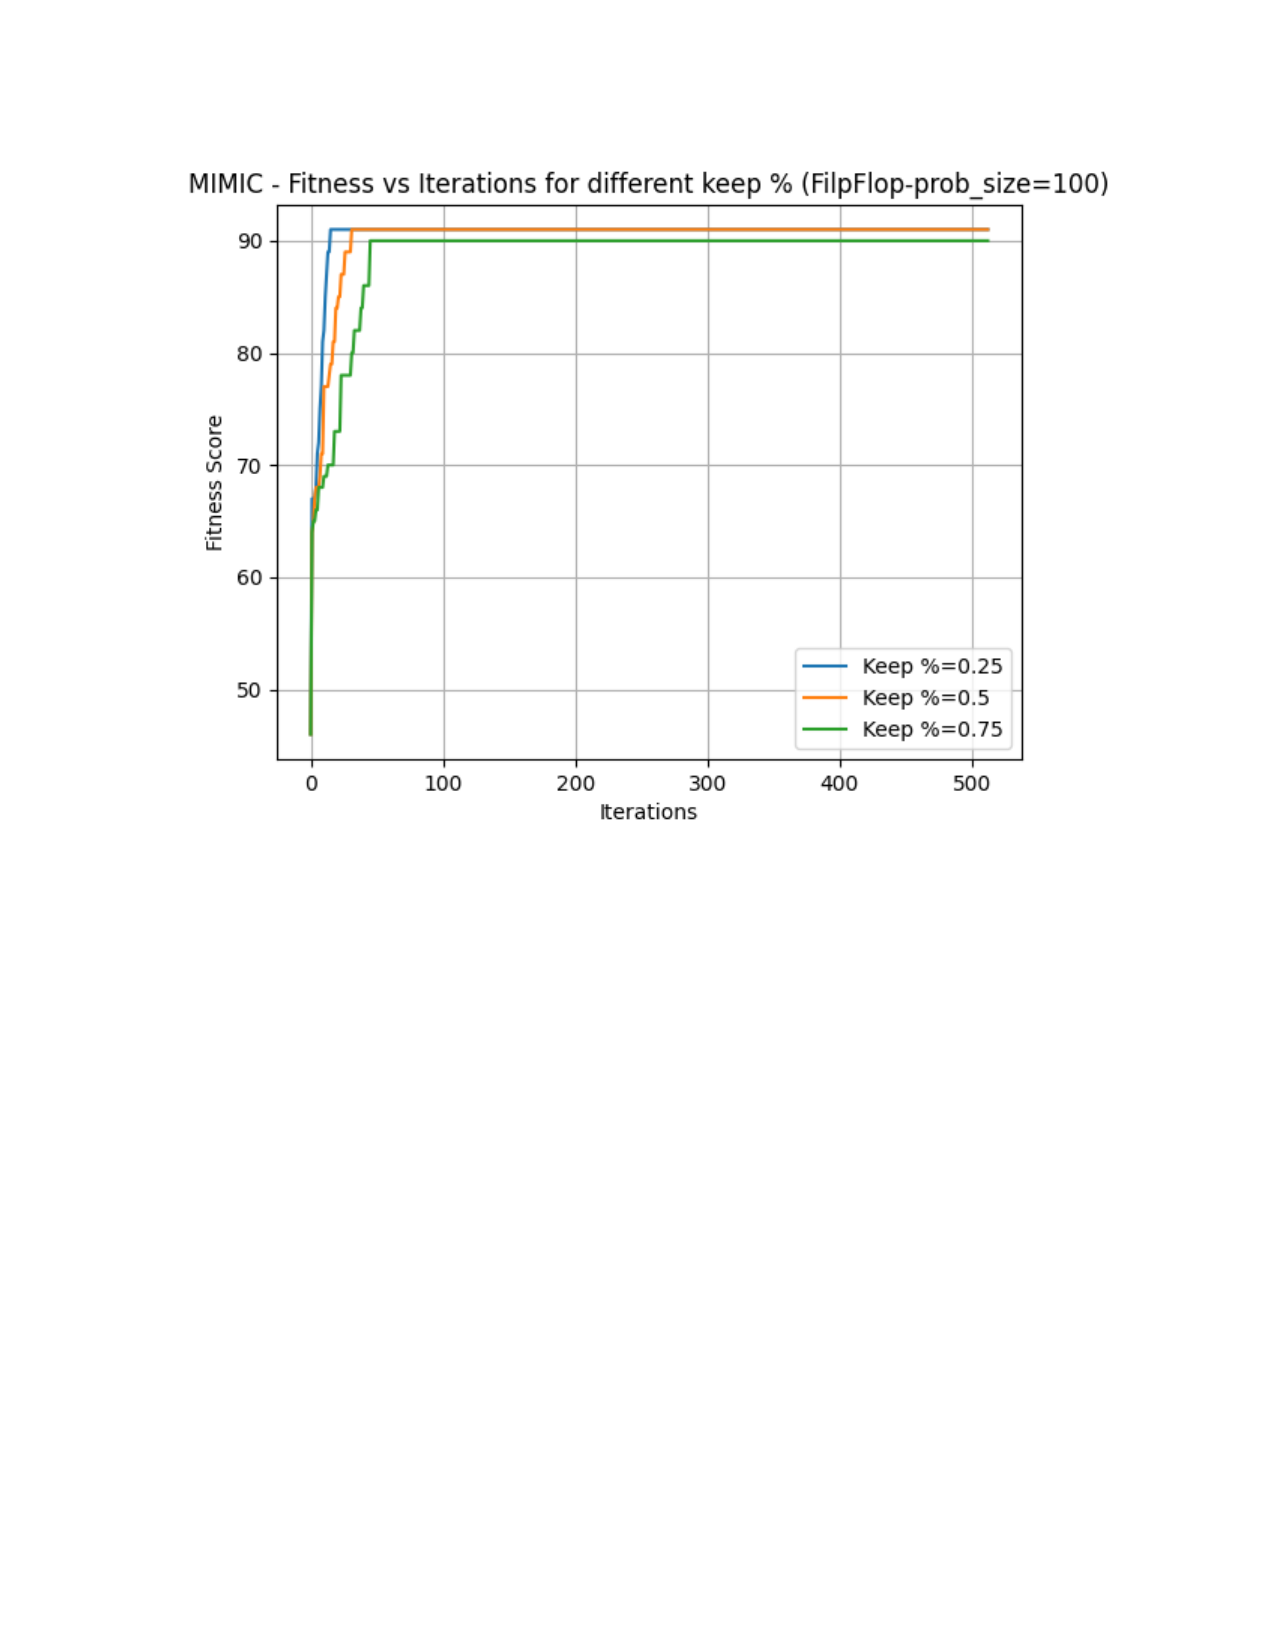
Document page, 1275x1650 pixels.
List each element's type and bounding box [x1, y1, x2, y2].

picture [157, 118, 1118, 839]
